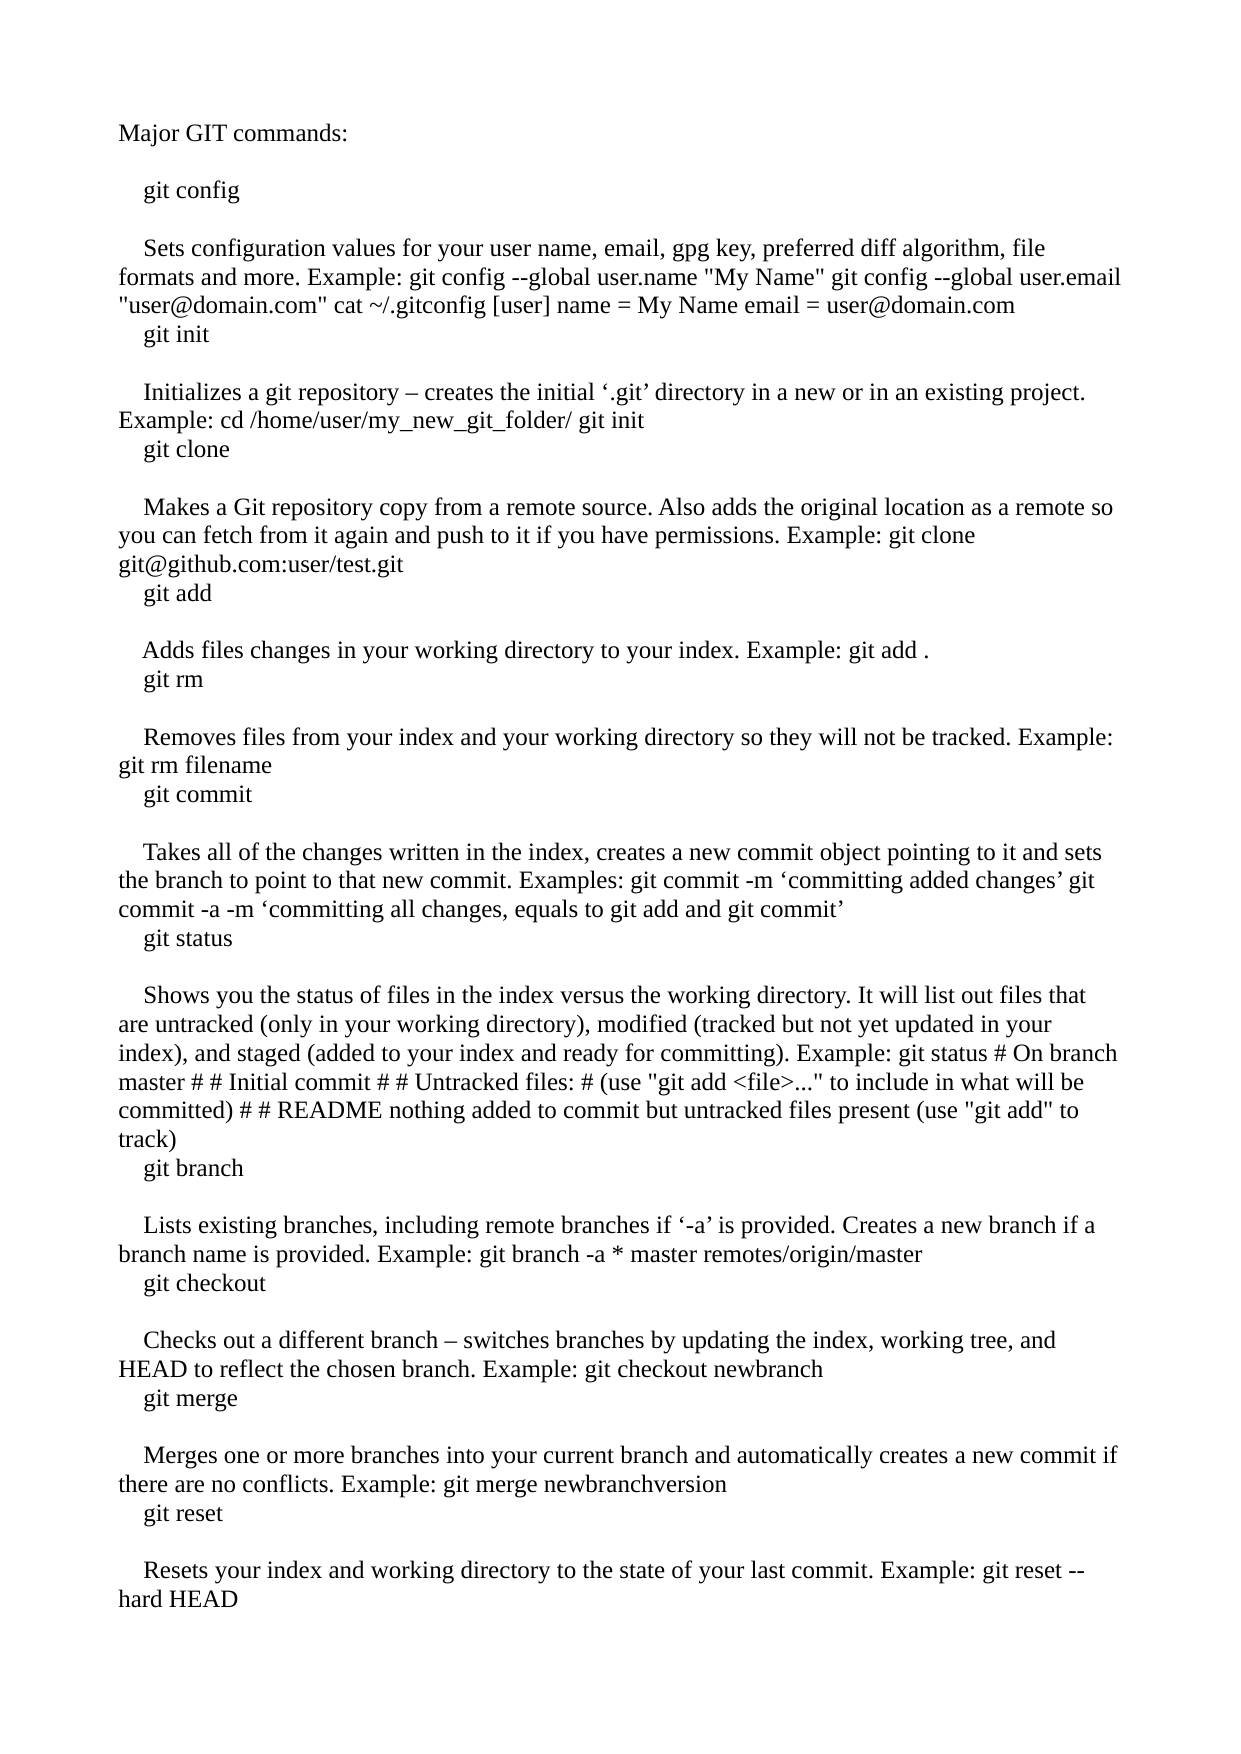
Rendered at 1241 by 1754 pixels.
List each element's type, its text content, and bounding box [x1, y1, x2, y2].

text Makes a Git repository copy from a remote source. Also adds the original location as a remote so you can fetch from it again and push to it if you have permissions. Example: git clone git@github.com:user/test.git [118, 492, 1122, 578]
text Takes all of the changes written in the index, creates a new commit object pointing to it and sets the branch to point to that new commit. Examples: git commit -m ‘committing added changes’ git commit -a -m ‘committing all changes, equals to git add and git commit’ [118, 837, 1122, 923]
text git status [118, 923, 1122, 952]
text Removes files from your index and your working directory so they will not be tracked. Example: git rm filename [118, 722, 1122, 779]
text Major GIT commands: [118, 118, 1122, 147]
text git init [118, 319, 1122, 348]
text git reset [118, 1498, 1122, 1527]
text git commit [118, 779, 1122, 808]
text git clone [118, 434, 1122, 463]
text Checks out a different branch – switches branches by updating the index, working tree, and HEAD to reflect the chosen branch. Example: git checkout newbranch [118, 1326, 1122, 1383]
text git checkout [118, 1268, 1122, 1297]
text Lists existing branches, including remote branches if ‘-a’ is provided. Creates a new branch if a branch name is provided. Example: git branch -a * master remotes/origin/master [118, 1211, 1122, 1268]
text git merge [118, 1383, 1122, 1412]
text git branch [118, 1153, 1122, 1182]
text Sets configuration values for your user name, email, gpg key, preferred diff algorithm, file formats and more. Example: git config --global user.name "My Name" git config --global user.email "user@domain.com" cat ~/.gitconfig [user] name = My Name email = user@domain.com [118, 233, 1122, 319]
text Resets your index and working directory to the state of your last commit. Example: git reset --hard HEAD [118, 1556, 1122, 1613]
text Shows you the status of files in the index versus the working directory. It will list out files that are untracked (only in your working directory), modified (tracked but not yet updated in your index), and staged (added to your index and ready for committing). Example: git status # On branch master # # Initial commit # # Untracked files: # (use "git add <file>..." to include in what will be committed) # # README nothing added to commit but untracked files present (use "git add" to track) [118, 981, 1122, 1153]
text git config [118, 176, 1122, 204]
text Initializes a git repository – creates the initial ‘.git’ directory in a new or in an existing project. Example: cd /home/user/my_new_git_folder/ git init [118, 377, 1122, 434]
text git rm [118, 664, 1122, 693]
text Adds files changes in your working directory to your index. Example: git add . [118, 636, 1122, 664]
text Merges one or more branches into your current branch and automatically creates a new commit if there are no conflicts. Example: git merge newbranchversion [118, 1441, 1122, 1498]
text git add [118, 578, 1122, 607]
